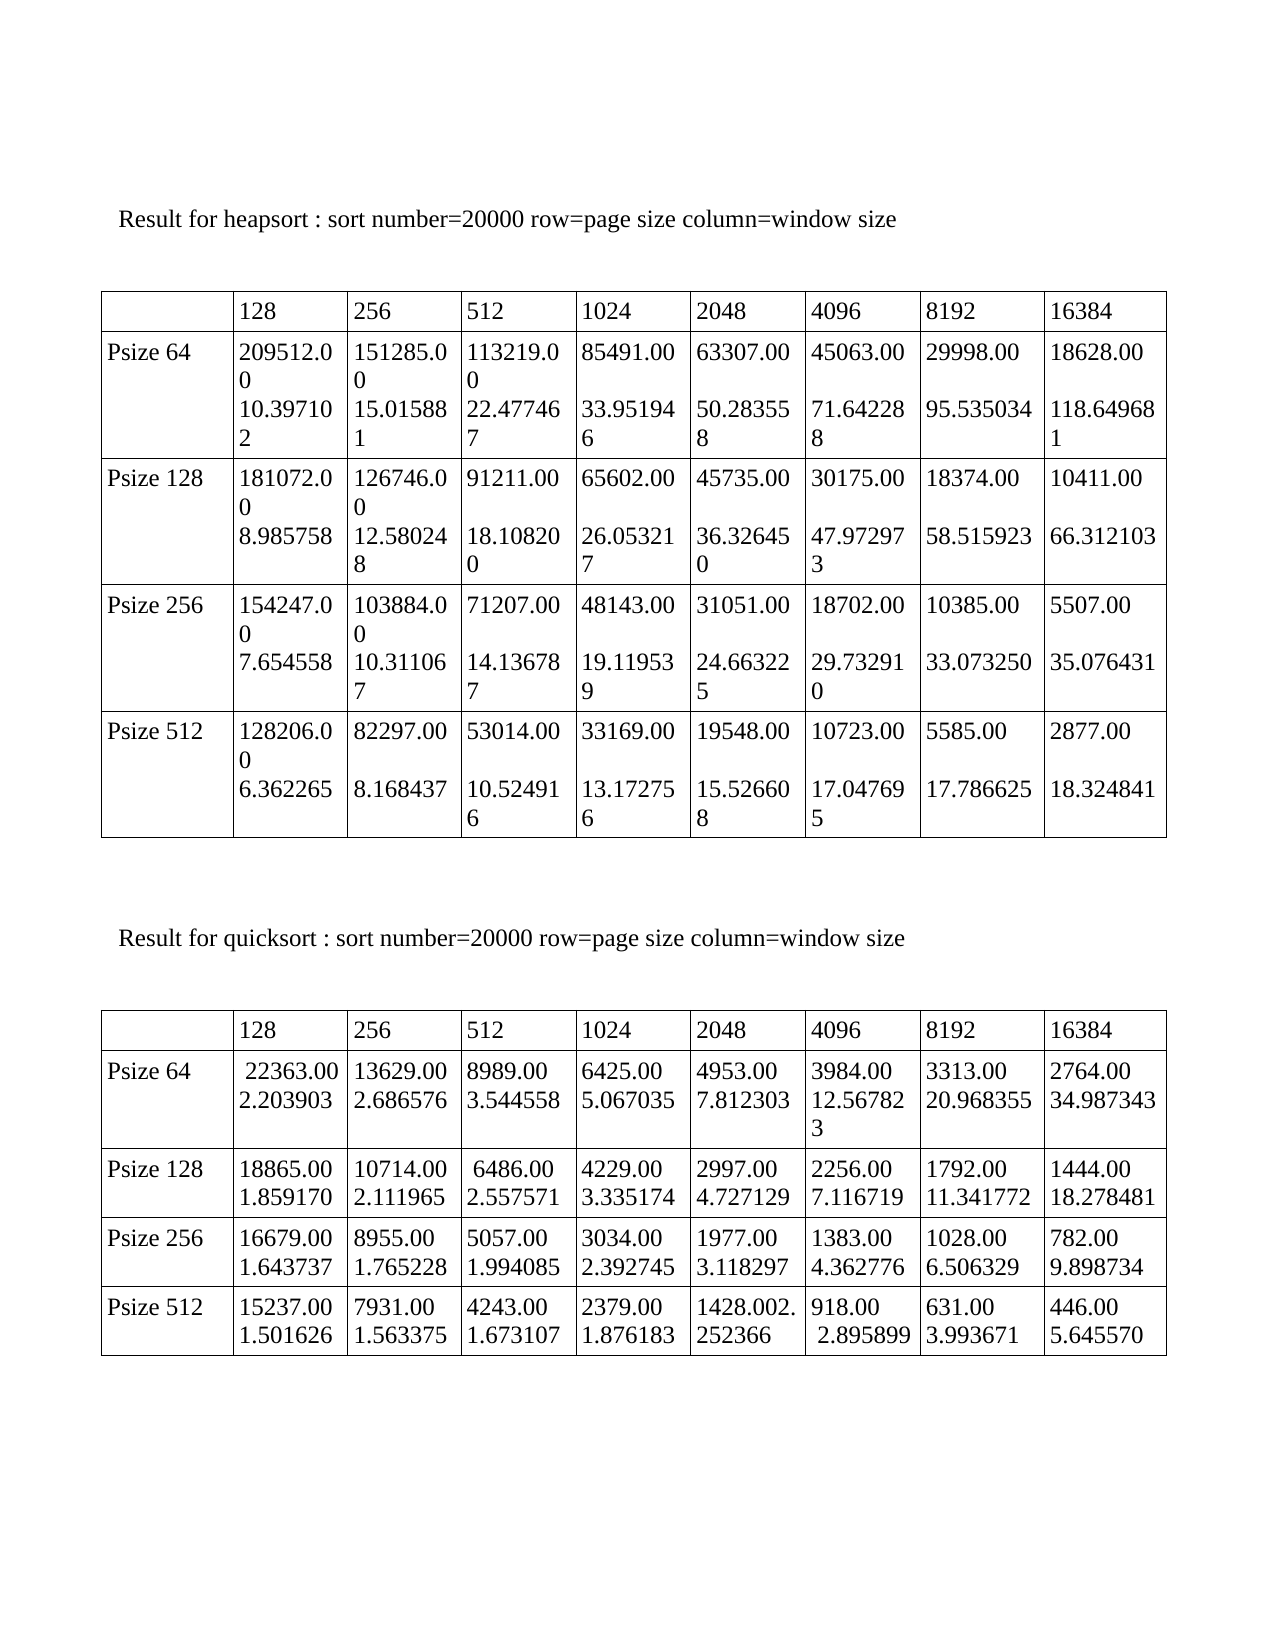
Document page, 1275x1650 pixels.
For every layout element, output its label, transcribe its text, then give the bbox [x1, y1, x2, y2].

table_header 128 [234, 292, 347, 331]
table_cell 1028.00 6.506329 [921, 1218, 1044, 1286]
table_cell 209512.00 10.397102 [234, 332, 347, 457]
table_cell 5057.00 1.994085 [462, 1218, 576, 1286]
table_cell Psize 64 [102, 1051, 233, 1148]
table_cell 71207.00 14.136787 [462, 585, 576, 711]
table_cell 126746.00 12.580248 [348, 459, 461, 584]
table_header 2048 [691, 1011, 805, 1050]
table_cell 8989.00 3.544558 [462, 1051, 576, 1148]
table_cell 5585.00 17.786625 [921, 712, 1044, 837]
table_cell 1428.002.252366 [691, 1287, 805, 1355]
table_header 128 [234, 1011, 347, 1050]
table_cell 65602.00 26.053217 [577, 459, 690, 584]
table_cell 1383.00 4.362776 [806, 1218, 920, 1286]
table_cell 631.00 3.993671 [921, 1287, 1044, 1355]
table_cell 53014.00 10.524916 [462, 712, 576, 837]
table_cell 128206.00 6.362265 [234, 712, 347, 837]
table_cell Psize 256 [102, 1218, 233, 1286]
table_cell 10411.00 66.312103 [1045, 459, 1166, 584]
table_cell 154247.00 7.654558 [234, 585, 347, 711]
table_cell 5507.00 35.076431 [1045, 585, 1166, 711]
text Result for quicksort : sort number=20000 row=page size column=window size [118, 923, 1157, 952]
table_cell 151285.00 15.015881 [348, 332, 461, 457]
table_cell 18374.00 58.515923 [921, 459, 1044, 584]
table_cell 10714.00 2.111965 [348, 1149, 461, 1217]
table_cell 1792.00 11.341772 [921, 1149, 1044, 1217]
table_cell 6425.00 5.067035 [577, 1051, 690, 1148]
table_cell 29998.00 95.535034 [921, 332, 1044, 457]
table_header 16384 [1045, 292, 1166, 331]
table_header 2048 [691, 292, 805, 331]
table_cell 4243.00 1.673107 [462, 1287, 576, 1355]
table_header 512 [462, 292, 576, 331]
table_cell 446.00 5.645570 [1045, 1287, 1166, 1355]
table_cell 2877.00 18.324841 [1045, 712, 1166, 837]
table_cell 85491.00 33.951946 [577, 332, 690, 457]
table_cell Psize 256 [102, 585, 233, 711]
table_cell Psize 64 [102, 332, 233, 457]
table_cell 48143.00 19.119539 [577, 585, 690, 711]
table_cell Psize 128 [102, 459, 233, 584]
table_cell 30175.00 47.972973 [806, 459, 920, 584]
table_cell 45063.00 71.642288 [806, 332, 920, 457]
table_cell 8955.00 1.765228 [348, 1218, 461, 1286]
table_header 16384 [1045, 1011, 1166, 1050]
table_header 8192 [921, 1011, 1044, 1050]
table_cell 6486.00 2.557571 [462, 1149, 576, 1217]
table_cell 7931.00 1.563375 [348, 1287, 461, 1355]
table_cell 3984.00 12.567823 [806, 1051, 920, 1148]
table_cell 2256.00 7.116719 [806, 1149, 920, 1217]
text Result for heapsort : sort number=20000 row=page size column=window size [118, 204, 1157, 233]
table_cell Psize 512 [102, 712, 233, 837]
table_header 8192 [921, 292, 1044, 331]
table_header 1024 [577, 1011, 690, 1050]
table_header 256 [348, 1011, 461, 1050]
table_cell 103884.00 10.311067 [348, 585, 461, 711]
table_cell 18628.00 118.649681 [1045, 332, 1166, 457]
table_header [102, 292, 233, 331]
table_cell 3034.00 2.392745 [577, 1218, 690, 1286]
table_cell 3313.00 20.968355 [921, 1051, 1044, 1148]
table_cell Psize 512 [102, 1287, 233, 1355]
table_cell Psize 128 [102, 1149, 233, 1217]
table_header 4096 [806, 1011, 920, 1050]
table_cell 19548.00 15.526608 [691, 712, 805, 837]
table_cell 33169.00 13.172756 [577, 712, 690, 837]
table_cell 4229.00 3.335174 [577, 1149, 690, 1217]
table_cell 18865.00 1.859170 [234, 1149, 347, 1217]
table_cell 18702.00 29.732910 [806, 585, 920, 711]
table_cell 782.00 9.898734 [1045, 1218, 1166, 1286]
table_cell 31051.00 24.663225 [691, 585, 805, 711]
table_header 1024 [577, 292, 690, 331]
table_cell 22363.00 2.203903 [234, 1051, 347, 1148]
table_cell 82297.00 8.168437 [348, 712, 461, 837]
table_cell 45735.00 36.326450 [691, 459, 805, 584]
table_cell 13629.00 2.686576 [348, 1051, 461, 1148]
table_header 512 [462, 1011, 576, 1050]
table_cell 2764.00 34.987343 [1045, 1051, 1166, 1148]
table_cell 10723.00 17.047695 [806, 712, 920, 837]
table_cell 2997.00 4.727129 [691, 1149, 805, 1217]
table_cell 91211.00 18.108200 [462, 459, 576, 584]
table_cell 1977.00 3.118297 [691, 1218, 805, 1286]
table_cell 1444.00 18.278481 [1045, 1149, 1166, 1217]
table_cell 4953.00 7.812303 [691, 1051, 805, 1148]
table_cell 10385.00 33.073250 [921, 585, 1044, 711]
table_header 4096 [806, 292, 920, 331]
table_cell 113219.00 22.477467 [462, 332, 576, 457]
table_cell 181072.00 8.985758 [234, 459, 347, 584]
table_cell 63307.00 50.283558 [691, 332, 805, 457]
table_cell 918.00 2.895899 [806, 1287, 920, 1355]
table_cell 2379.00 1.876183 [577, 1287, 690, 1355]
table_header [102, 1011, 233, 1050]
table_cell 16679.00 1.643737 [234, 1218, 347, 1286]
table_header 256 [348, 292, 461, 331]
table_cell 15237.00 1.501626 [234, 1287, 347, 1355]
